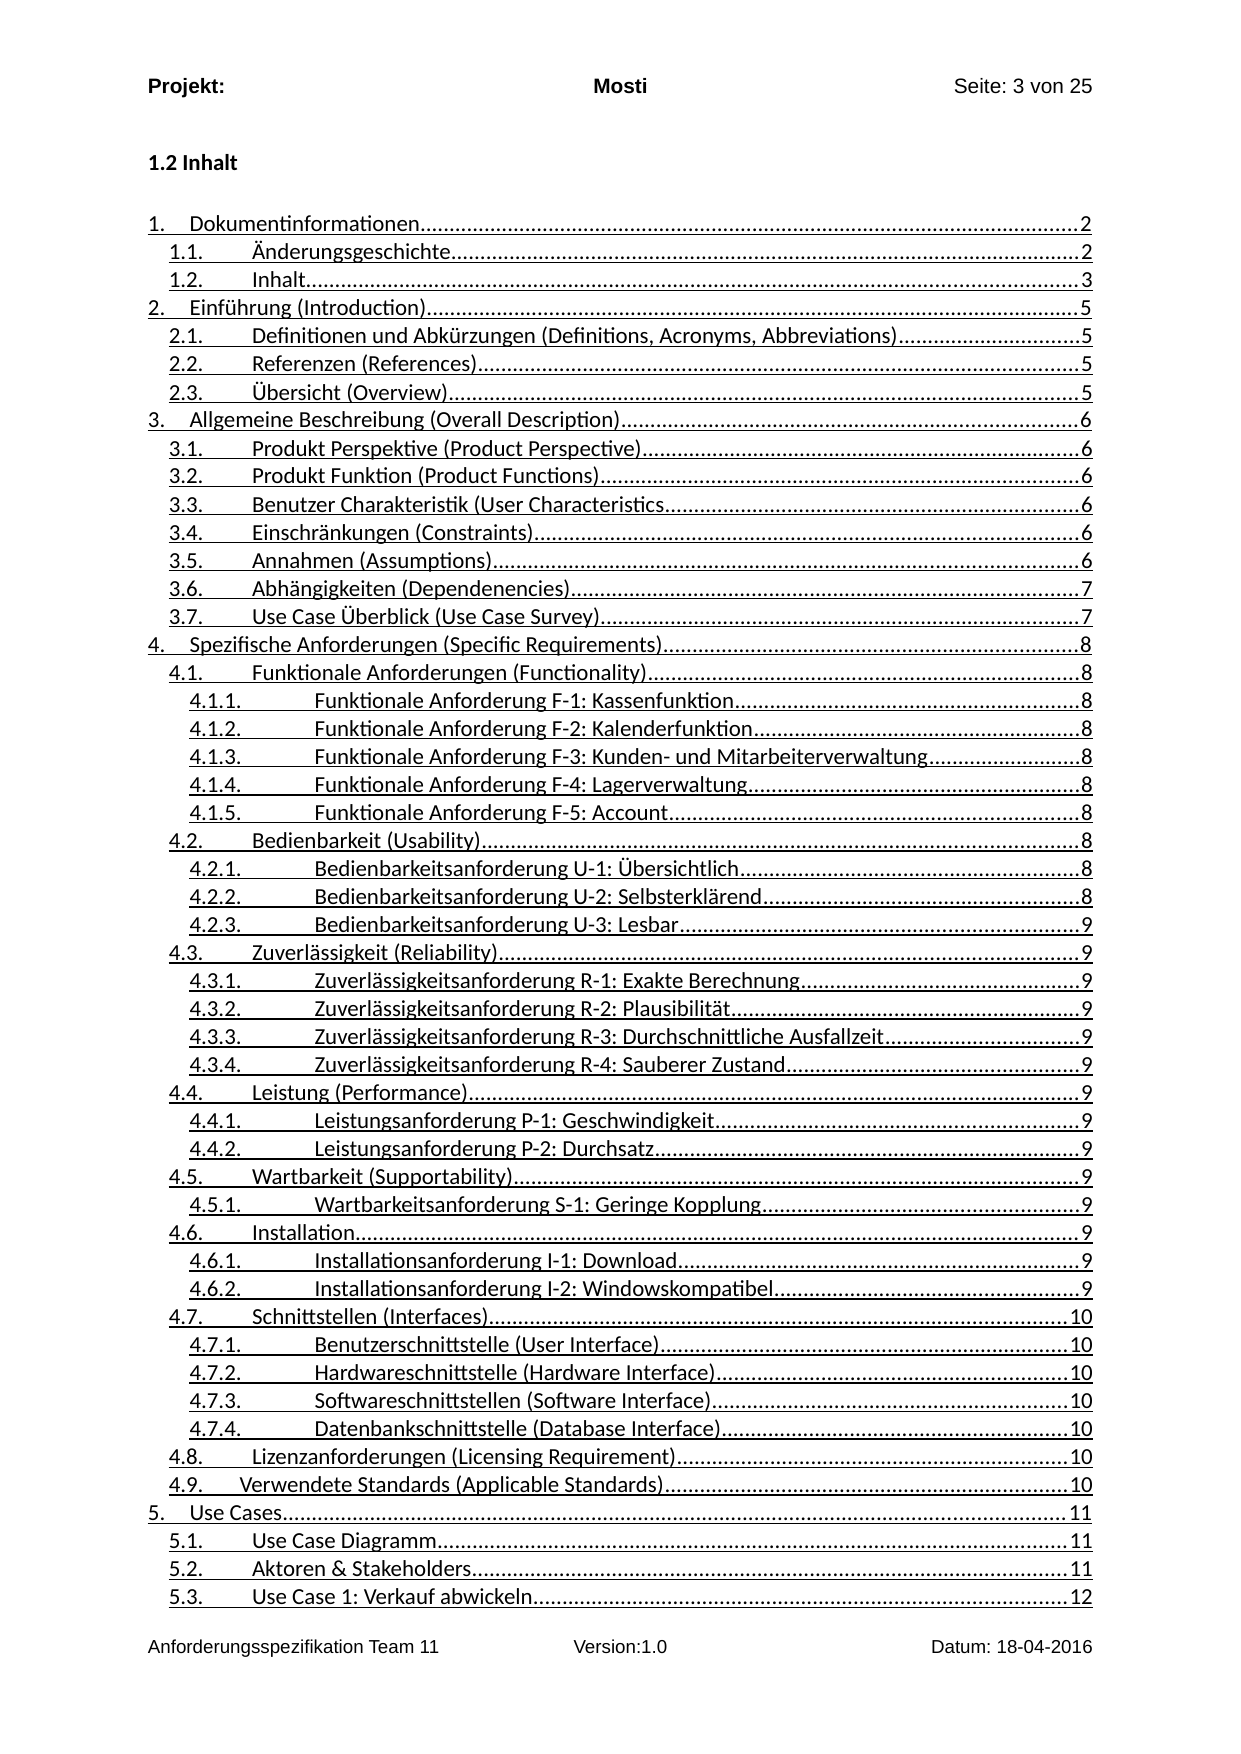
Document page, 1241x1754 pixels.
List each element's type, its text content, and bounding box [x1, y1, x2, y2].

text 4.3.3. Zuverlässigkeitsanforderung R-3: Durchschnittliche Ausfallzeit 9 [189, 1022, 1092, 1046]
text 4.7.2. Hardwareschnittstelle (Hardware Interface) 10 [189, 1358, 1092, 1382]
text 5.2. Aktoren & Stakeholders 11 [168, 1554, 1092, 1579]
text 3.5. Annahmen (Assumptions) 6 [168, 546, 1092, 570]
text 1.1. Änderungsgeschichte 2 [168, 237, 1092, 262]
text 2.3. Übersicht (Overview) 5 [168, 378, 1092, 402]
text 2.2. Referenzen (References) 5 [168, 349, 1092, 374]
text 4.1.4. Funktionale Anforderung F-4: Lagerverwaltung 8 [189, 770, 1092, 794]
text 4.8. Lizenzanforderungen (Licensing Requirement) 10 [168, 1442, 1092, 1467]
text 4.3.2. Zuverlässigkeitsanforderung R-2: Plausibilität 9 [189, 994, 1092, 1018]
text 4.6. Installation 9 [168, 1218, 1092, 1242]
text 2. Einführung (Introduction) 5 [148, 293, 1092, 318]
subtitle 1.2 Inhalt [148, 148, 1092, 176]
text 3.4. Einschränkungen (Constraints) 6 [168, 518, 1092, 542]
text 3.1. Produkt Perspektive (Product Perspective) 6 [168, 434, 1092, 458]
text 4.4.1. Leistungsanforderung P-1: Geschwindigkeit 9 [189, 1106, 1092, 1130]
text 4.4. Leistung (Performance) 9 [168, 1078, 1092, 1102]
text 4.9. Verwendete Standards (Applicable Standards) 10 [168, 1470, 1092, 1494]
text 4. Spezifische Anforderungen (Specific Requirements) 8 [148, 630, 1092, 654]
text 4.1.2. Funktionale Anforderung F-2: Kalenderfunktion 8 [189, 714, 1092, 738]
text 4.7. Schnittstellen (Interfaces) 10 [168, 1302, 1092, 1326]
text 3.3. Benutzer Charakteristik (User Characteristics 6 [168, 490, 1092, 514]
text 4.7.4. Datenbankschnittstelle (Database Interface) 10 [189, 1414, 1092, 1438]
text 4.2. Bedienbarkeit (Usability) 8 [168, 826, 1092, 850]
text 5.3. Use Case 1: Verkauf abwickeln 12 [168, 1582, 1092, 1607]
text 2.1. Definitionen und Abkürzungen (Definitions, Acronyms, Abbreviations) 5 [168, 322, 1092, 346]
text 4.6.2. Installationsanforderung I-2: Windowskompatibel 9 [189, 1274, 1092, 1298]
text 1. Dokumentinformationen 2 [148, 209, 1092, 234]
text 4.2.2. Bedienbarkeitsanforderung U-2: Selbsterklärend 8 [189, 882, 1092, 906]
text 4.1.3. Funktionale Anforderung F-3: Kunden- und Mitarbeiterverwaltung 8 [189, 742, 1092, 766]
text 4.2.1. Bedienbarkeitsanforderung U-1: Übersichtlich 8 [189, 854, 1092, 878]
text 4.1. Funktionale Anforderungen (Functionality) 8 [168, 658, 1092, 682]
text 4.1.1. Funktionale Anforderung F-1: Kassenfunktion 8 [189, 686, 1092, 710]
text 3.2. Produkt Funktion (Product Functions) 6 [168, 462, 1092, 486]
text 4.3.1. Zuverlässigkeitsanforderung R-1: Exakte Berechnung 9 [189, 966, 1092, 990]
text 4.5. Wartbarkeit (Supportability) 9 [168, 1162, 1092, 1186]
text 4.7.1. Benutzerschnittstelle (User Interface) 10 [189, 1330, 1092, 1354]
text 1.2. Inhalt 3 [168, 266, 1092, 290]
text 5. Use Cases 11 [148, 1498, 1092, 1523]
text 5.1. Use Case Diagramm 11 [168, 1526, 1092, 1551]
text 3.7. Use Case Überblick (Use Case Survey) 7 [168, 602, 1092, 626]
text 4.1.5. Funktionale Anforderung F-5: Account 8 [189, 798, 1092, 822]
text 4.4.2. Leistungsanforderung P-2: Durchsatz 9 [189, 1134, 1092, 1158]
text 4.2.3. Bedienbarkeitsanforderung U-3: Lesbar 9 [189, 910, 1092, 934]
text 4.7.3. Softwareschnittstellen (Software Interface) 10 [189, 1386, 1092, 1411]
text 4.5.1. Wartbarkeitsanforderung S-1: Geringe Kopplung 9 [189, 1190, 1092, 1214]
text 4.6.1. Installationsanforderung I-1: Download 9 [189, 1246, 1092, 1270]
text 4.3.4. Zuverlässigkeitsanforderung R-4: Sauberer Zustand 9 [189, 1050, 1092, 1074]
text 3.6. Abhängigkeiten (Dependenencies) 7 [168, 574, 1092, 598]
text 4.3. Zuverlässigkeit (Reliability) 9 [168, 938, 1092, 962]
text 3. Allgemeine Beschreibung (Overall Description) 6 [148, 406, 1092, 430]
